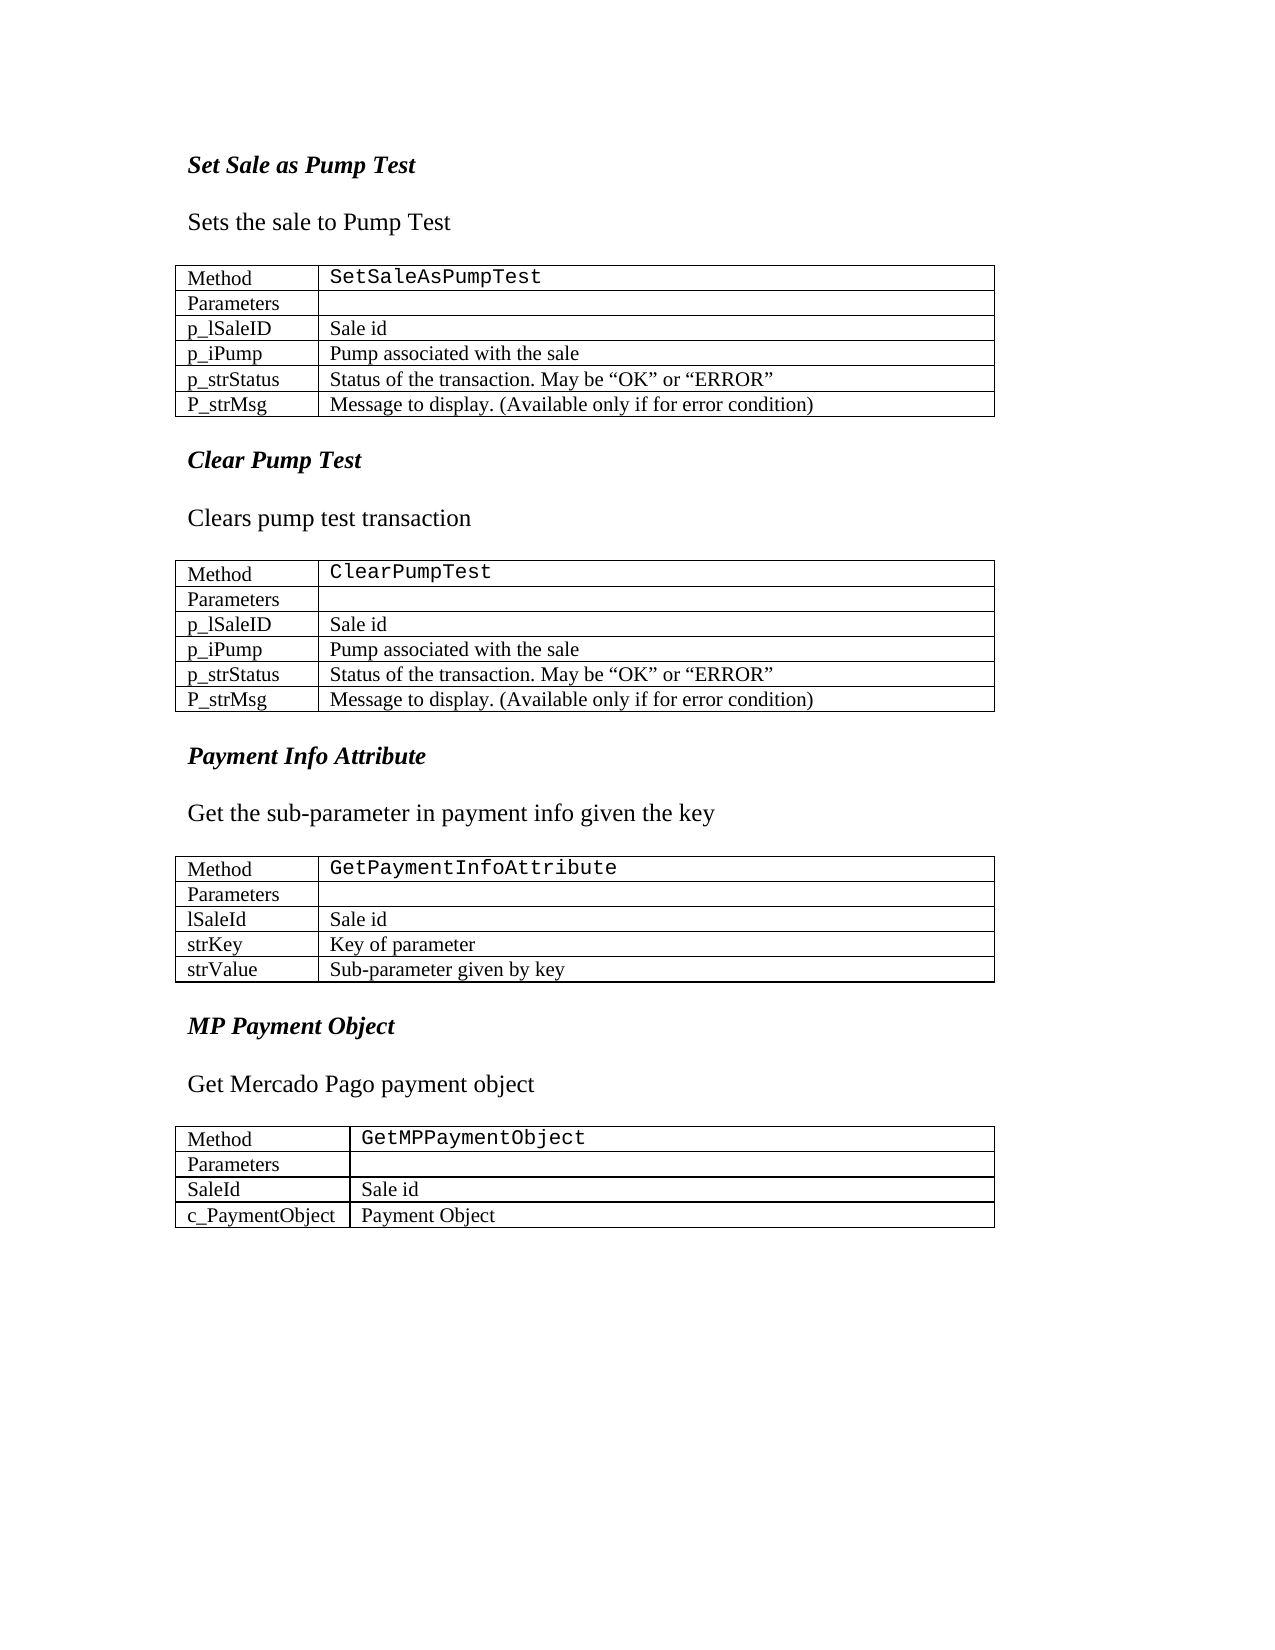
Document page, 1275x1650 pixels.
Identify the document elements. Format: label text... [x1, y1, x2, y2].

table_cell p_strStatus [176, 662, 318, 686]
table_cell Sale id [319, 316, 994, 340]
table_cell Key of parameter [319, 932, 994, 956]
table_cell P_strMsg [176, 392, 318, 416]
table_header Method [176, 266, 318, 290]
table_header GetMPPaymentObject [351, 1127, 994, 1151]
table_cell Sale id [351, 1178, 994, 1201]
text Get the sub-parameter in payment info given the key [187, 798, 1087, 827]
table_cell Message to display. (Available only if for error condition) [319, 392, 994, 416]
table_cell Pump associated with the sale [319, 637, 994, 661]
table_cell Sale id [319, 907, 994, 931]
table_cell Pump associated with the sale [319, 341, 994, 365]
table_cell p_iPump [176, 637, 318, 661]
text Get Mercado Pago payment object [187, 1069, 1087, 1097]
table_cell Parameters [176, 882, 318, 906]
table_cell Status of the transaction. May be “OK” or “ERROR” [319, 662, 994, 686]
table_header ClearPumpTest [319, 561, 994, 586]
text Payment Info Attribute [187, 741, 1087, 769]
table_cell Message to display. (Available only if for error condition) [319, 687, 994, 711]
table_cell [319, 587, 994, 611]
table_header Method [176, 1127, 349, 1151]
table_cell p_iPump [176, 341, 318, 365]
table_header Method [176, 857, 318, 881]
table_cell [351, 1152, 994, 1176]
table_cell lSaleId [176, 907, 318, 931]
table_cell p_lSaleID [176, 612, 318, 636]
table_cell P_strMsg [176, 687, 318, 711]
text Set Sale as Pump Test [187, 150, 1087, 179]
table_header SetSaleAsPumpTest [319, 266, 994, 290]
text Clears pump test transaction [187, 503, 1087, 532]
table_cell p_strStatus [176, 366, 318, 391]
table_header GetPaymentInfoAttribute [319, 857, 994, 881]
text MP Payment Object [187, 1011, 1087, 1040]
table_cell strKey [176, 932, 318, 956]
table_cell SaleId [176, 1178, 349, 1201]
table_cell p_lSaleID [176, 316, 318, 340]
table_cell Parameters [176, 1152, 349, 1176]
table_cell strValue [176, 957, 318, 981]
table_cell Status of the transaction. May be “OK” or “ERROR” [319, 366, 994, 391]
table_cell c_PaymentObject [176, 1203, 349, 1227]
table_cell Sale id [319, 612, 994, 636]
text Clear Pump Test [187, 445, 1087, 474]
table_cell [319, 882, 994, 906]
table_cell [319, 291, 994, 315]
table_cell Payment Object [351, 1203, 994, 1227]
text Sets the sale to Pump Test [187, 207, 1087, 236]
table_cell Parameters [176, 291, 318, 315]
table_cell Parameters [176, 587, 318, 611]
table_header Method [176, 561, 318, 586]
table_cell Sub-parameter given by key [319, 957, 994, 981]
